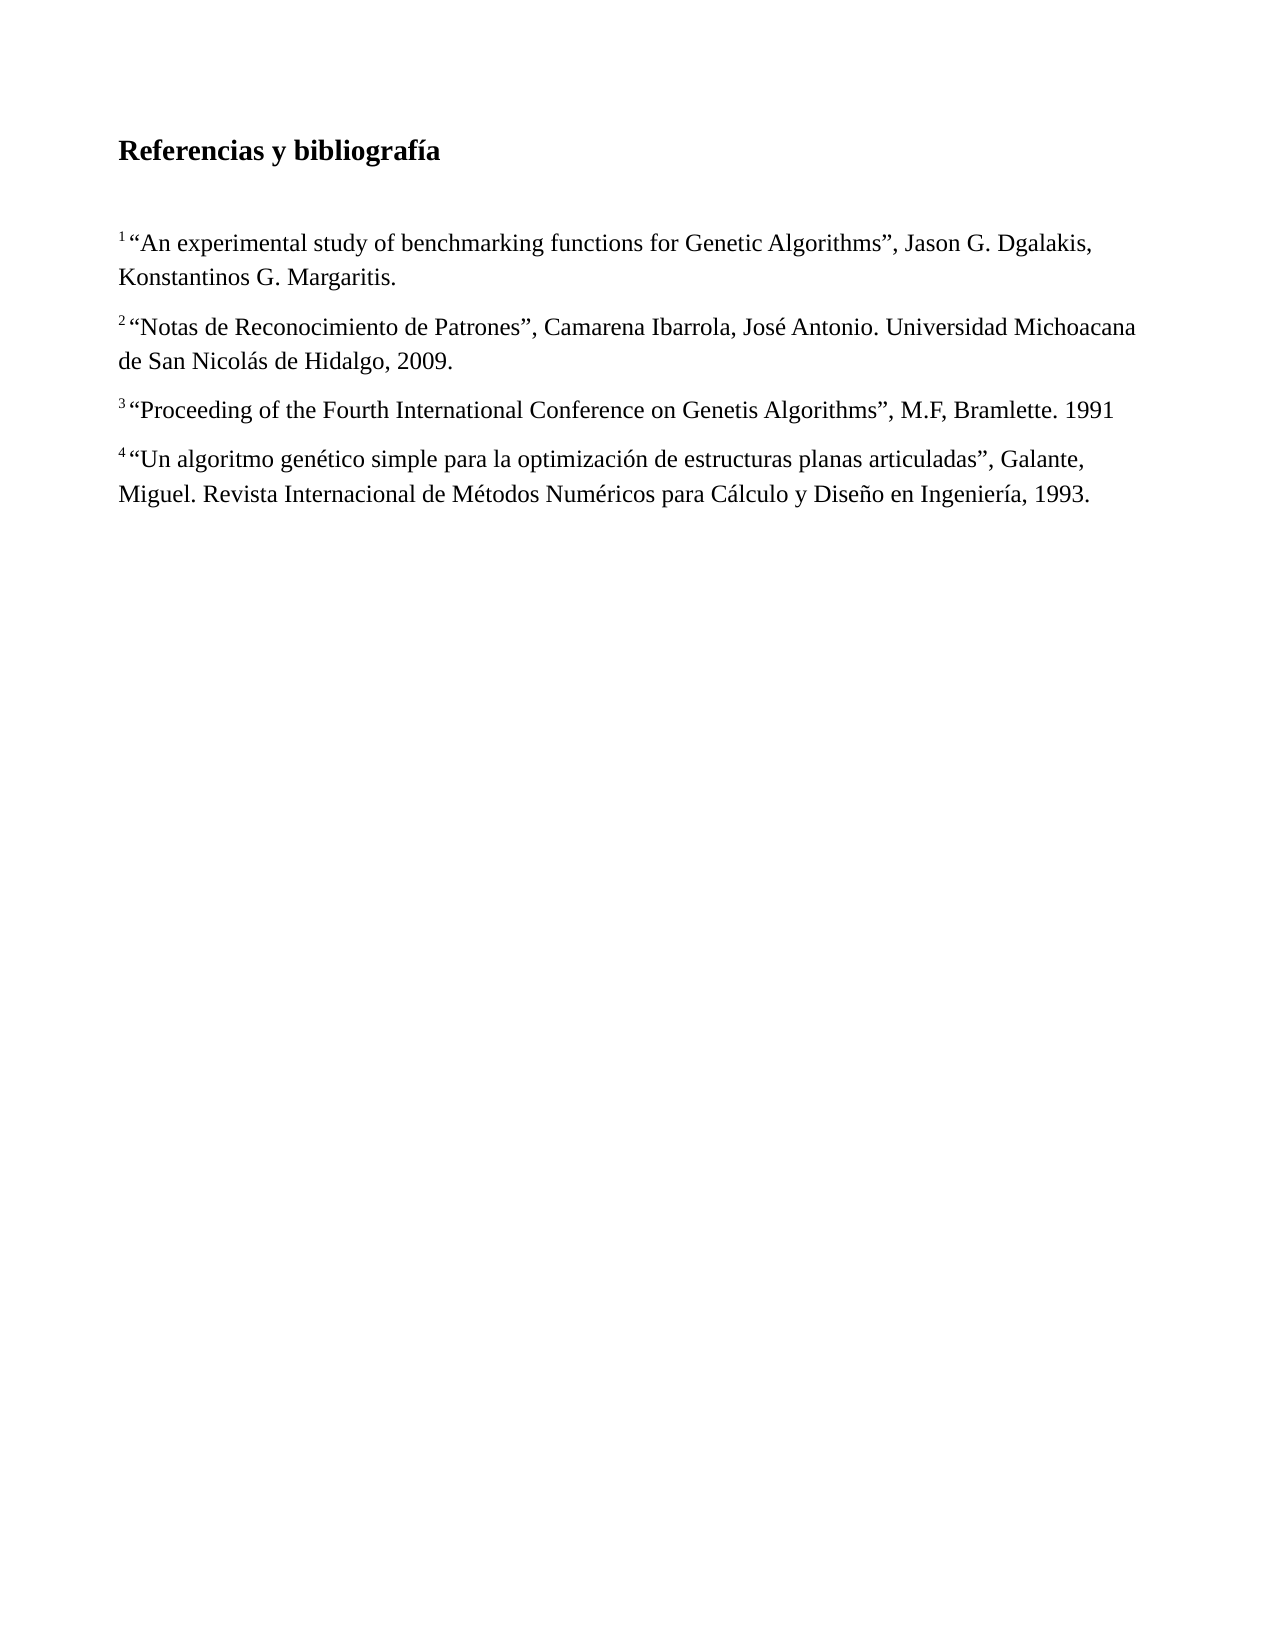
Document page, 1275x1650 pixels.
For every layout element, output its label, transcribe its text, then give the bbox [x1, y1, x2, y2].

text 3 “Proceeding of the Fourth International Conference on Genetis Algorithms”, M.F, Bramlette. 1991 [118, 395, 1157, 424]
text 1 “An experimental study of benchmarking functions for Genetic Algorithms”, Jason G. Dgalakis, Konstantinos G. Margaritis. [118, 228, 1157, 291]
text 4 “Un algoritmo genético simple para la optimización de estructuras planas articuladas”, Galante, Miguel. Revista Internacional de Métodos Numéricos para Cálculo y Diseño en Ingeniería, 1993. [118, 444, 1157, 507]
text 2 “Notas de Reconocimiento de Patrones”, Camarena Ibarrola, José Antonio. Universidad Michoacana de San Nicolás de Hidalgo, 2009. [118, 312, 1157, 375]
subtitle Referencias y bibliografía [118, 133, 1157, 166]
